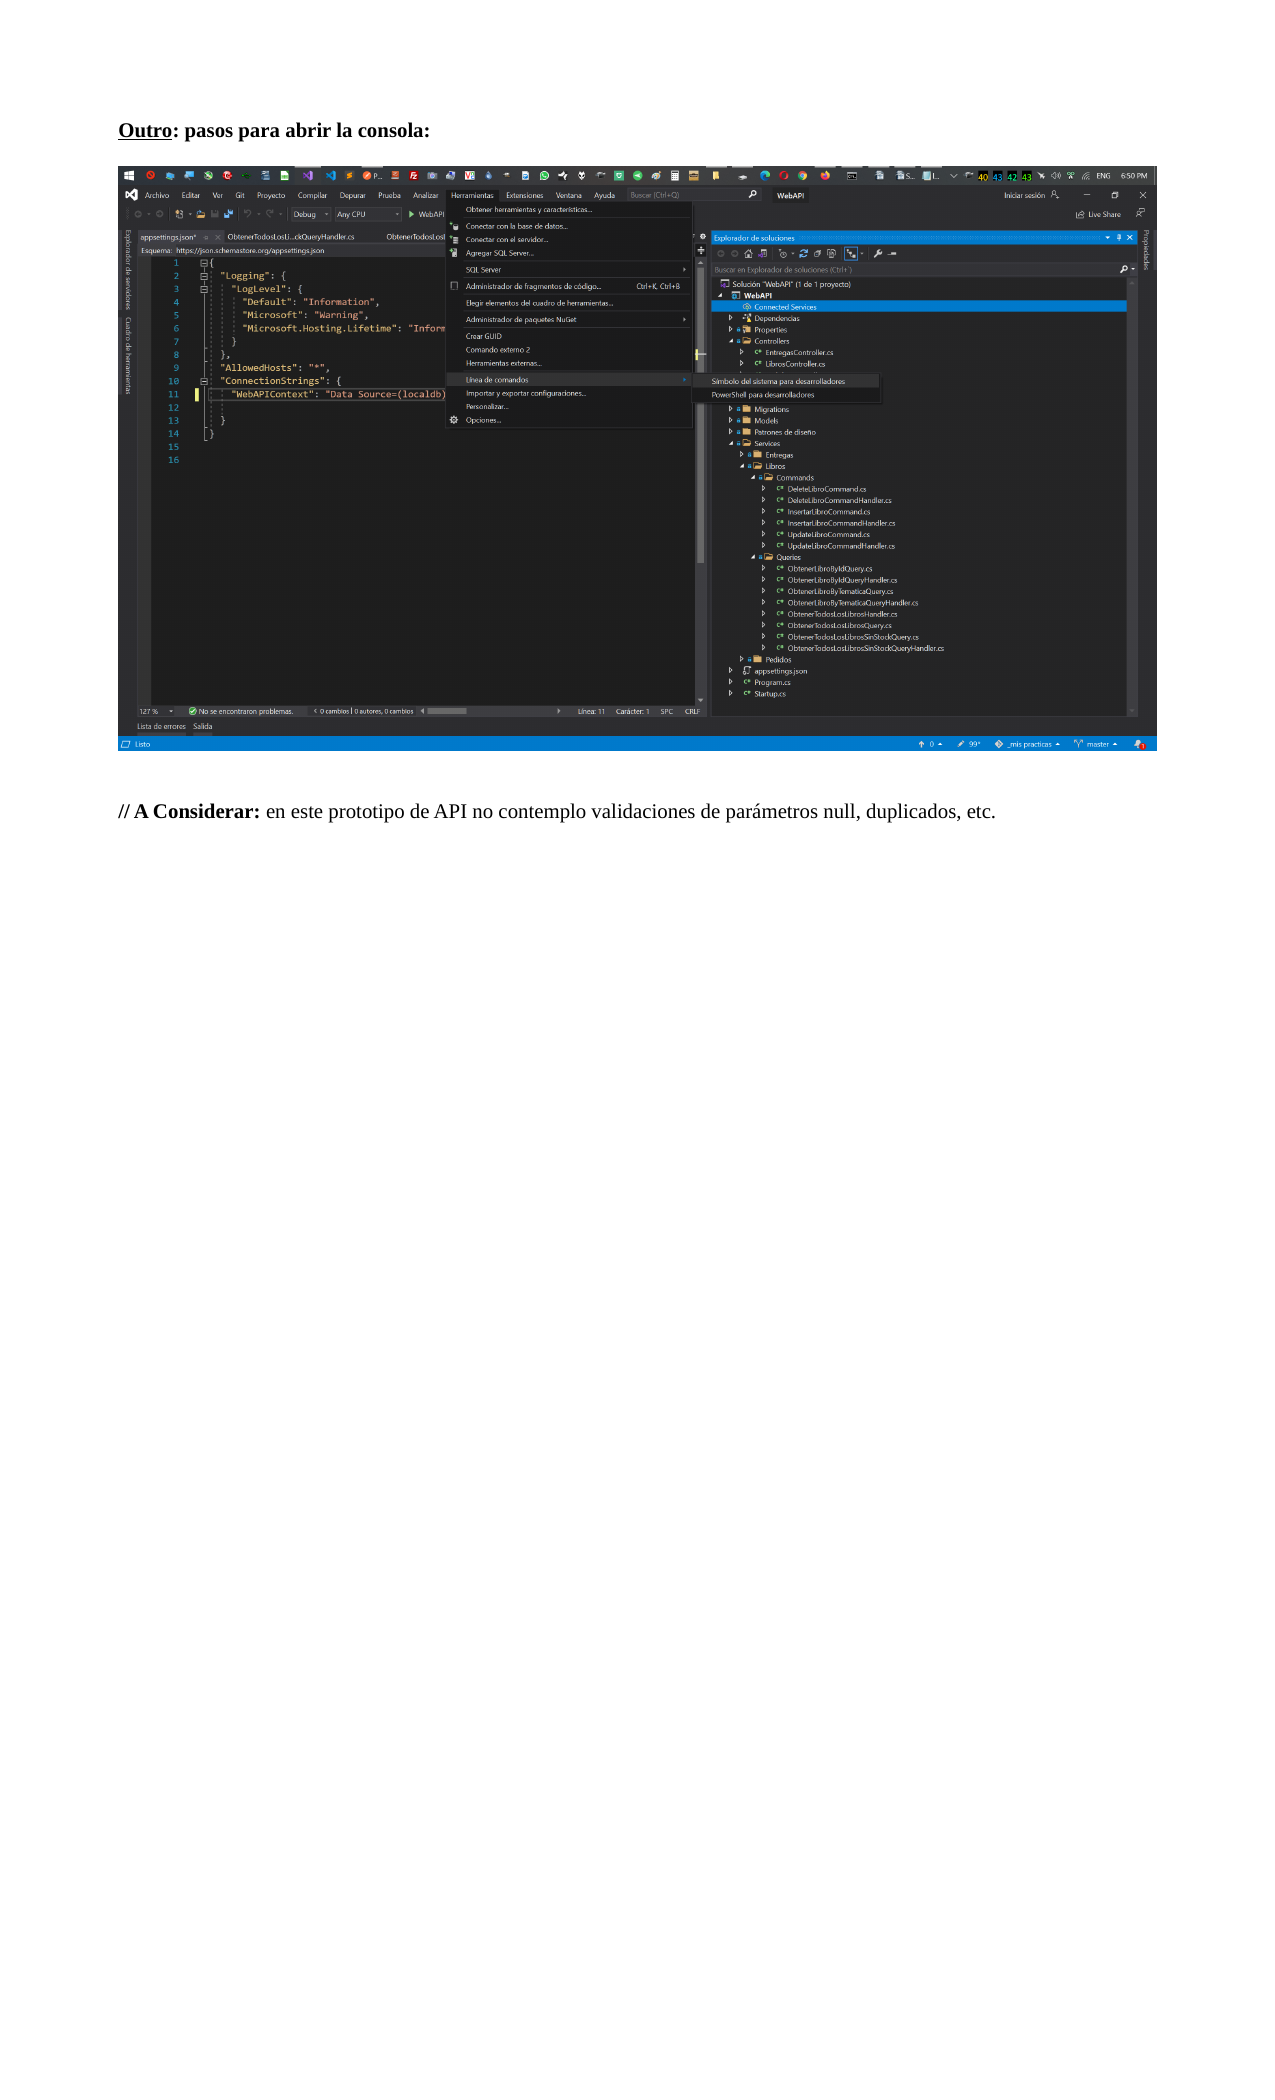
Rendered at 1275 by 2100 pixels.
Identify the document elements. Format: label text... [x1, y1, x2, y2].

text // A Considerar: en este prototipo de API no contemplo validaciones de parámetros null, duplicados, etc. [118, 799, 1157, 823]
picture [118, 166, 1157, 751]
text Outro: pasos para abrir la consola: [118, 118, 1157, 142]
